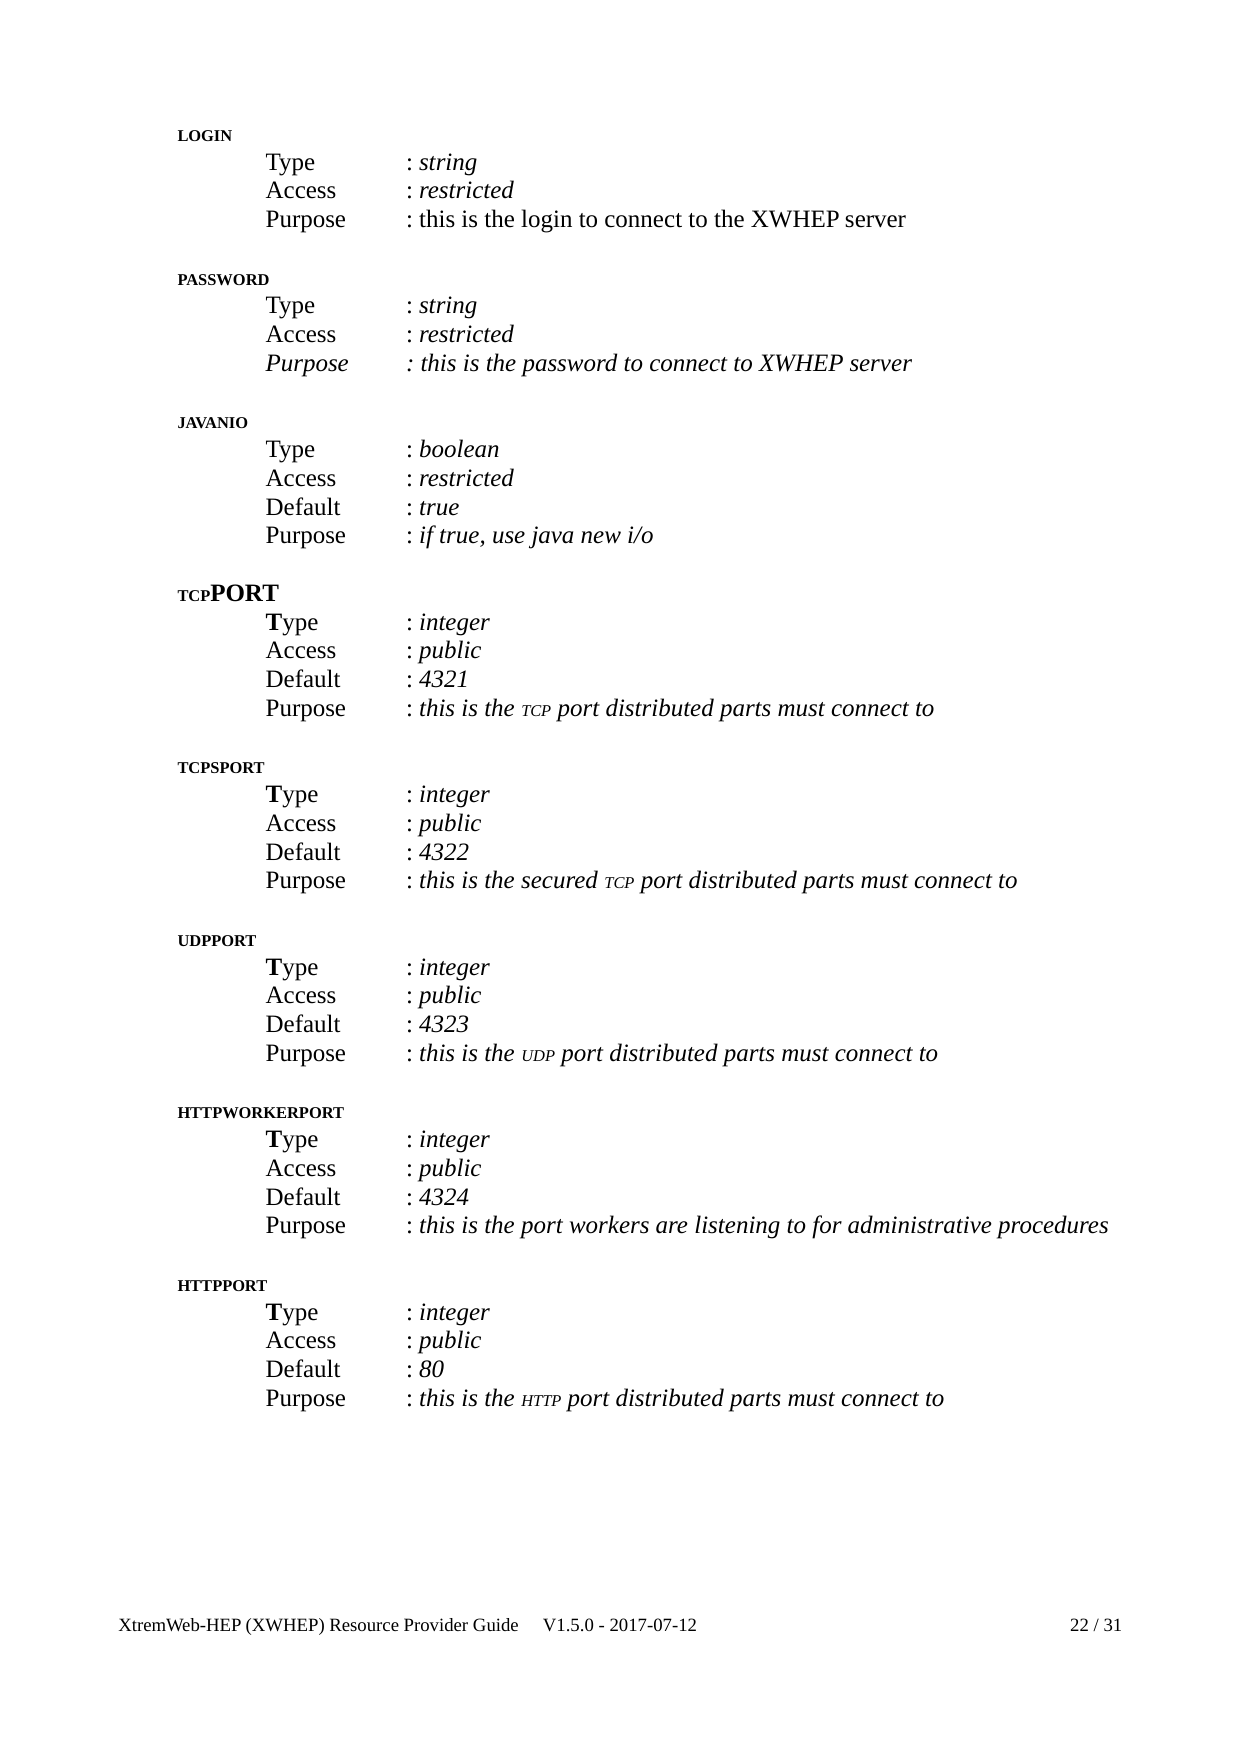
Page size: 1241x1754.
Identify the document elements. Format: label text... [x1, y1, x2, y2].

text Purpose : this is the secured tcp port distributed parts must connect to [265, 866, 1122, 894]
text Access : public [265, 808, 1122, 837]
text tcpsport [177, 751, 1122, 779]
text Purpose : this is the login to connect to the XWHEP server [265, 204, 1122, 233]
text Purpose : this is the udp port distributed parts must connect to [265, 1038, 1122, 1067]
text httpport [177, 1268, 1122, 1297]
text Access : public [265, 1153, 1122, 1182]
text udpport [177, 923, 1122, 952]
text password [177, 262, 1122, 291]
text Access : restricted [265, 463, 1122, 492]
text Default : 4323 [265, 1009, 1122, 1038]
text Type : string [265, 147, 1122, 176]
text javanio [177, 406, 1122, 434]
text Access : public [265, 1326, 1122, 1354]
text Default : true [265, 492, 1122, 521]
text Purpose : this is the tcp port distributed parts must connect to [265, 693, 1122, 722]
text Type : boolean [265, 434, 1122, 463]
text Type : integer [265, 952, 1122, 981]
text Purpose : this is the password to connect to XWHEP server [265, 348, 1122, 377]
text Type : integer [265, 779, 1122, 808]
text Purpose : this is the http port distributed parts must connect to [265, 1383, 1122, 1412]
text Default : 4324 [265, 1182, 1122, 1211]
text Access : public [265, 636, 1122, 664]
text Type : integer [265, 1297, 1122, 1326]
text Default : 80 [265, 1354, 1122, 1383]
text Type : integer [265, 607, 1122, 636]
text tcpPORT [177, 578, 1122, 607]
text httpworkerport [177, 1096, 1122, 1124]
text Type : string [265, 291, 1122, 319]
text Type : integer [265, 1124, 1122, 1153]
text Access : restricted [265, 176, 1122, 204]
text Default : 4321 [265, 664, 1122, 693]
text Access : restricted [265, 319, 1122, 348]
text Purpose : if true, use java new i/o [265, 521, 1122, 549]
text Purpose : this is the port workers are listening to for administrative procedures [265, 1211, 1122, 1239]
text login [177, 118, 1122, 147]
text Default : 4322 [265, 837, 1122, 866]
text Access : public [265, 981, 1122, 1009]
